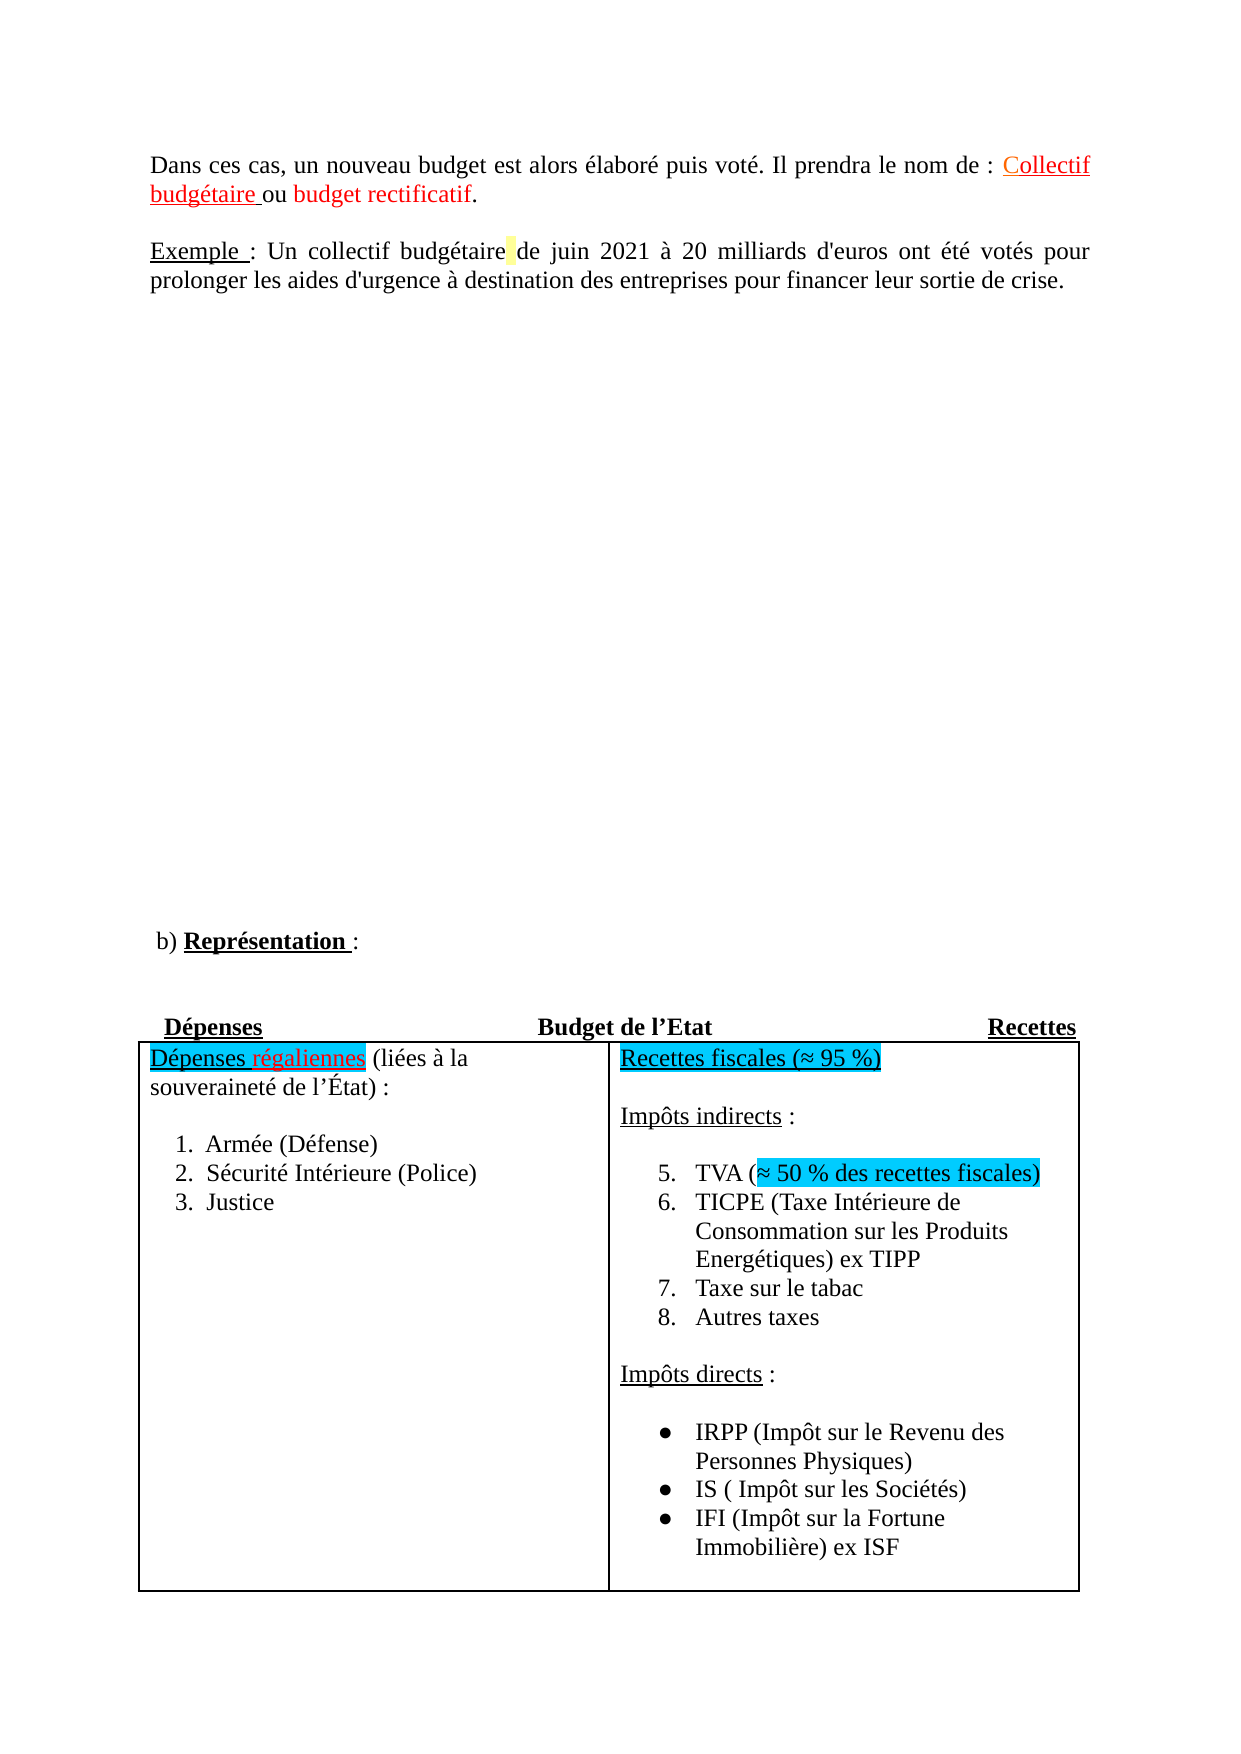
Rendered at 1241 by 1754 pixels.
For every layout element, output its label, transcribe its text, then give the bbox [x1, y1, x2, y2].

table_header Recettes fiscales (≈ 95 %) Impôts indirects : TVA (≈ 50 % des recettes fiscales) TICPE (Taxe Intérieure de Consommation sur les Produits Energétiques) ex TIPP Taxe sur le tabac Autres taxes Impôts directs : IRPP (Impôt sur le Revenu des Personnes Physiques) IS ( Impôt sur les Sociétés) IFI (Impôt sur la Fortune Immobilière) ex ISF [610, 1043, 1078, 1589]
table_header Dépenses régaliennes (liées à la souveraineté de l’État) : 1. Armée (Défense) 2. Sécurité Intérieure (Police) 3. Justice [140, 1043, 608, 1589]
text Exemple : Un collectif budgétaire de juin 2021 à 20 milliards d'euros ont été votés pour prolonger les aides d'urgence à destination des entreprises pour financer leur sortie de crise. [150, 236, 1090, 294]
text Dépenses Budget de l’Etat Recettes [150, 1012, 1090, 1041]
text Dans ces cas, un nouveau budget est alors élaboré puis voté. Il prendra le nom de : Collectif budgétaire ou budget rectificatif. [150, 150, 1090, 207]
text b) Représentation : [150, 926, 1090, 955]
